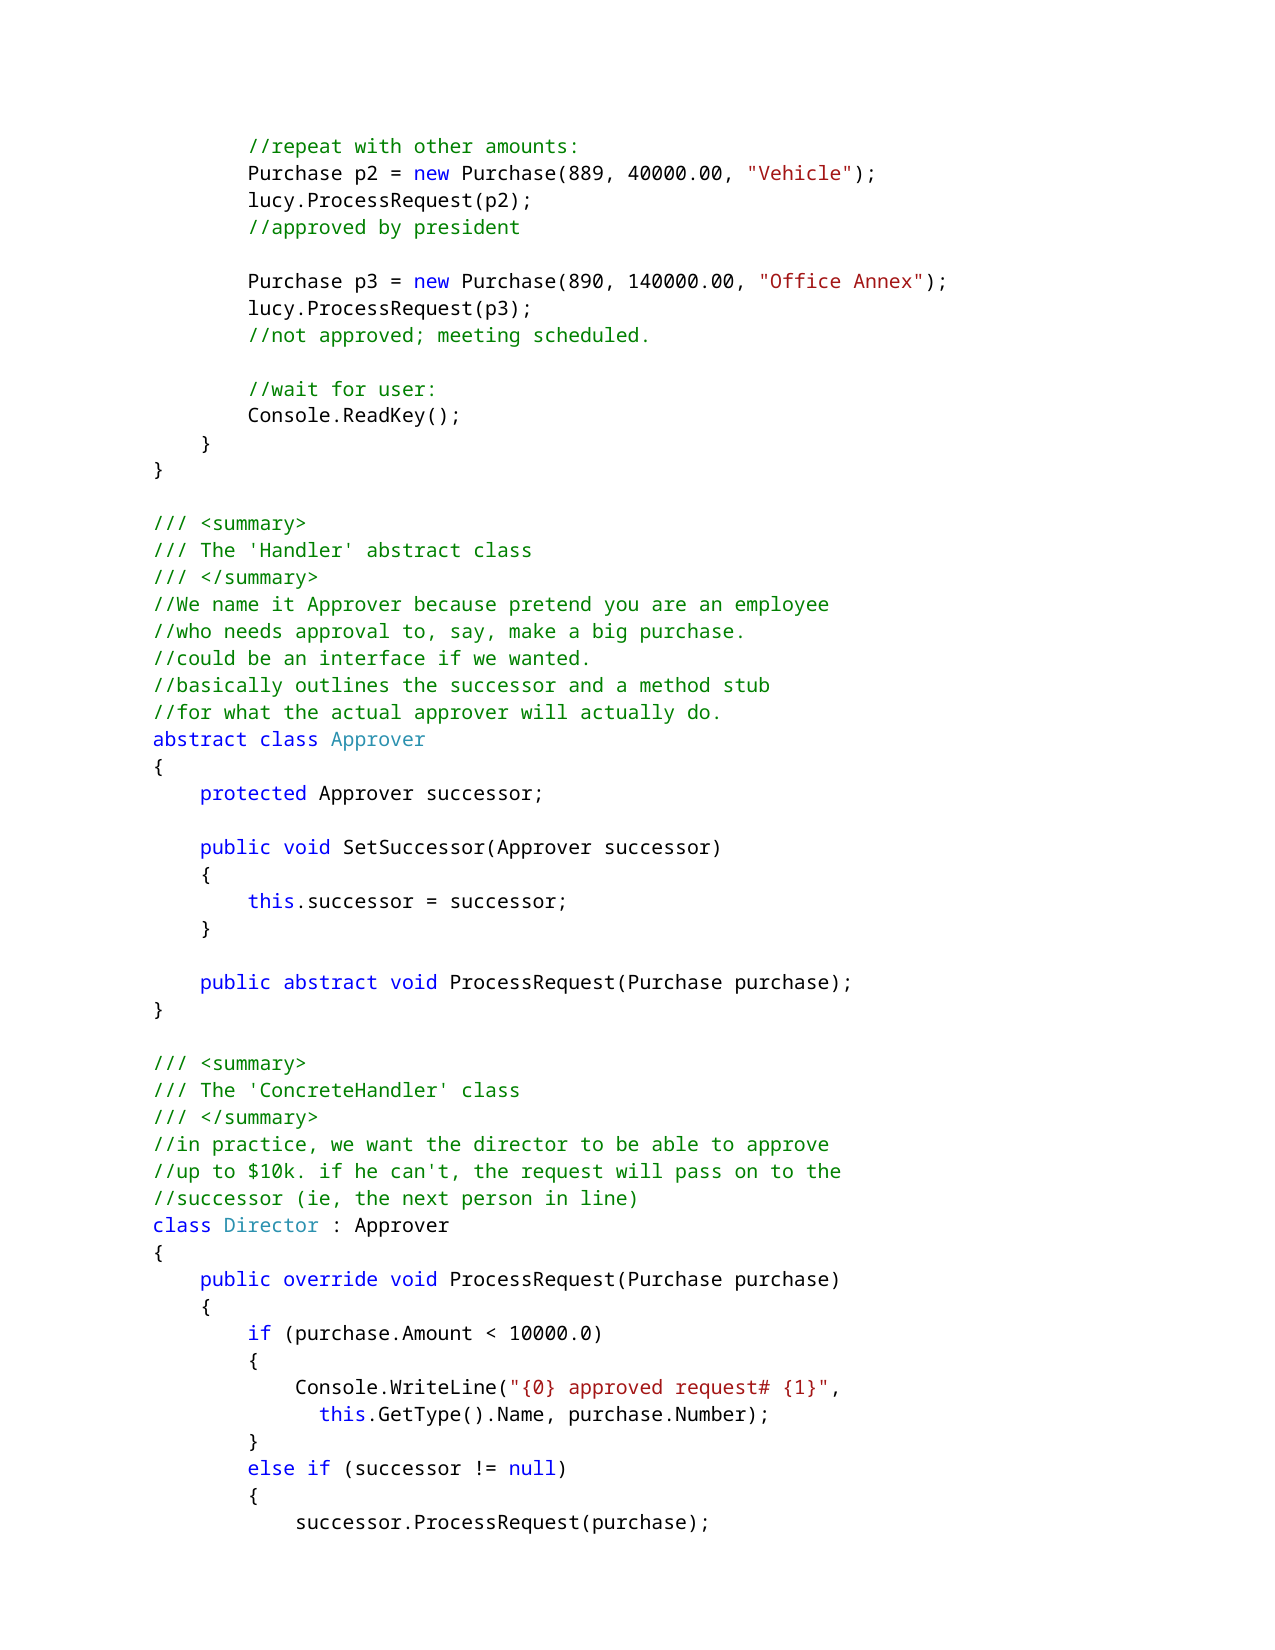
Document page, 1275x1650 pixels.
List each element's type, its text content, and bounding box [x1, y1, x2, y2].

text //We name it Approver because pretend you are an employee [105, 591, 1170, 618]
text { [105, 1292, 1170, 1319]
text protected Approver successor; [105, 779, 1170, 806]
text //not approved; meeting scheduled. [105, 321, 1170, 348]
text if (purchase.Amount < 10000.0) [105, 1319, 1170, 1346]
text /// <summary> [105, 1049, 1170, 1076]
text { [105, 860, 1170, 887]
text /// The 'ConcreteHandler' class [105, 1076, 1170, 1103]
text //wait for user: [105, 375, 1170, 402]
text } [105, 429, 1170, 456]
text else if (successor != null) [105, 1454, 1170, 1481]
text //repeat with other amounts: [105, 132, 1170, 159]
text //for what the actual approver will actually do. [105, 698, 1170, 726]
text //who needs approval to, say, make a big purchase. [105, 618, 1170, 644]
text /// <summary> [105, 510, 1170, 537]
text /// </summary> [105, 1103, 1170, 1130]
text Console.WriteLine("{0} approved request# {1}", [105, 1373, 1170, 1400]
text //basically outlines the successor and a method stub [105, 672, 1170, 698]
text Console.ReadKey(); [105, 402, 1170, 429]
text /// </summary> [105, 564, 1170, 591]
text { [105, 1346, 1170, 1373]
text public abstract void ProcessRequest(Purchase purchase); [105, 968, 1170, 995]
text Purchase p3 = new Purchase(890, 140000.00, "Office Annex"); [105, 267, 1170, 294]
text } [105, 1427, 1170, 1454]
text lucy.ProcessRequest(p3); [105, 294, 1170, 321]
text /// The 'Handler' abstract class [105, 537, 1170, 564]
text this.successor = successor; [105, 887, 1170, 914]
text { [105, 1238, 1170, 1265]
text { [105, 1481, 1170, 1508]
text } [105, 995, 1170, 1022]
text //could be an interface if we wanted. [105, 644, 1170, 672]
text //in practice, we want the director to be able to approve [105, 1130, 1170, 1157]
text //approved by president [105, 213, 1170, 240]
text //up to $10k. if he can't, the request will pass on to the [105, 1157, 1170, 1184]
text lucy.ProcessRequest(p2); [105, 186, 1170, 213]
text class Director : Approver [105, 1211, 1170, 1238]
text successor.ProcessRequest(purchase); [105, 1508, 1170, 1535]
text } [105, 456, 1170, 483]
text } [105, 914, 1170, 941]
text this.GetType().Name, purchase.Number); [105, 1400, 1170, 1427]
text public void SetSuccessor(Approver successor) [105, 833, 1170, 860]
text { [105, 752, 1170, 779]
text Purchase p2 = new Purchase(889, 40000.00, "Vehicle"); [105, 159, 1170, 186]
text //successor (ie, the next person in line) [105, 1184, 1170, 1211]
text public override void ProcessRequest(Purchase purchase) [105, 1265, 1170, 1292]
text abstract class Approver [105, 726, 1170, 752]
